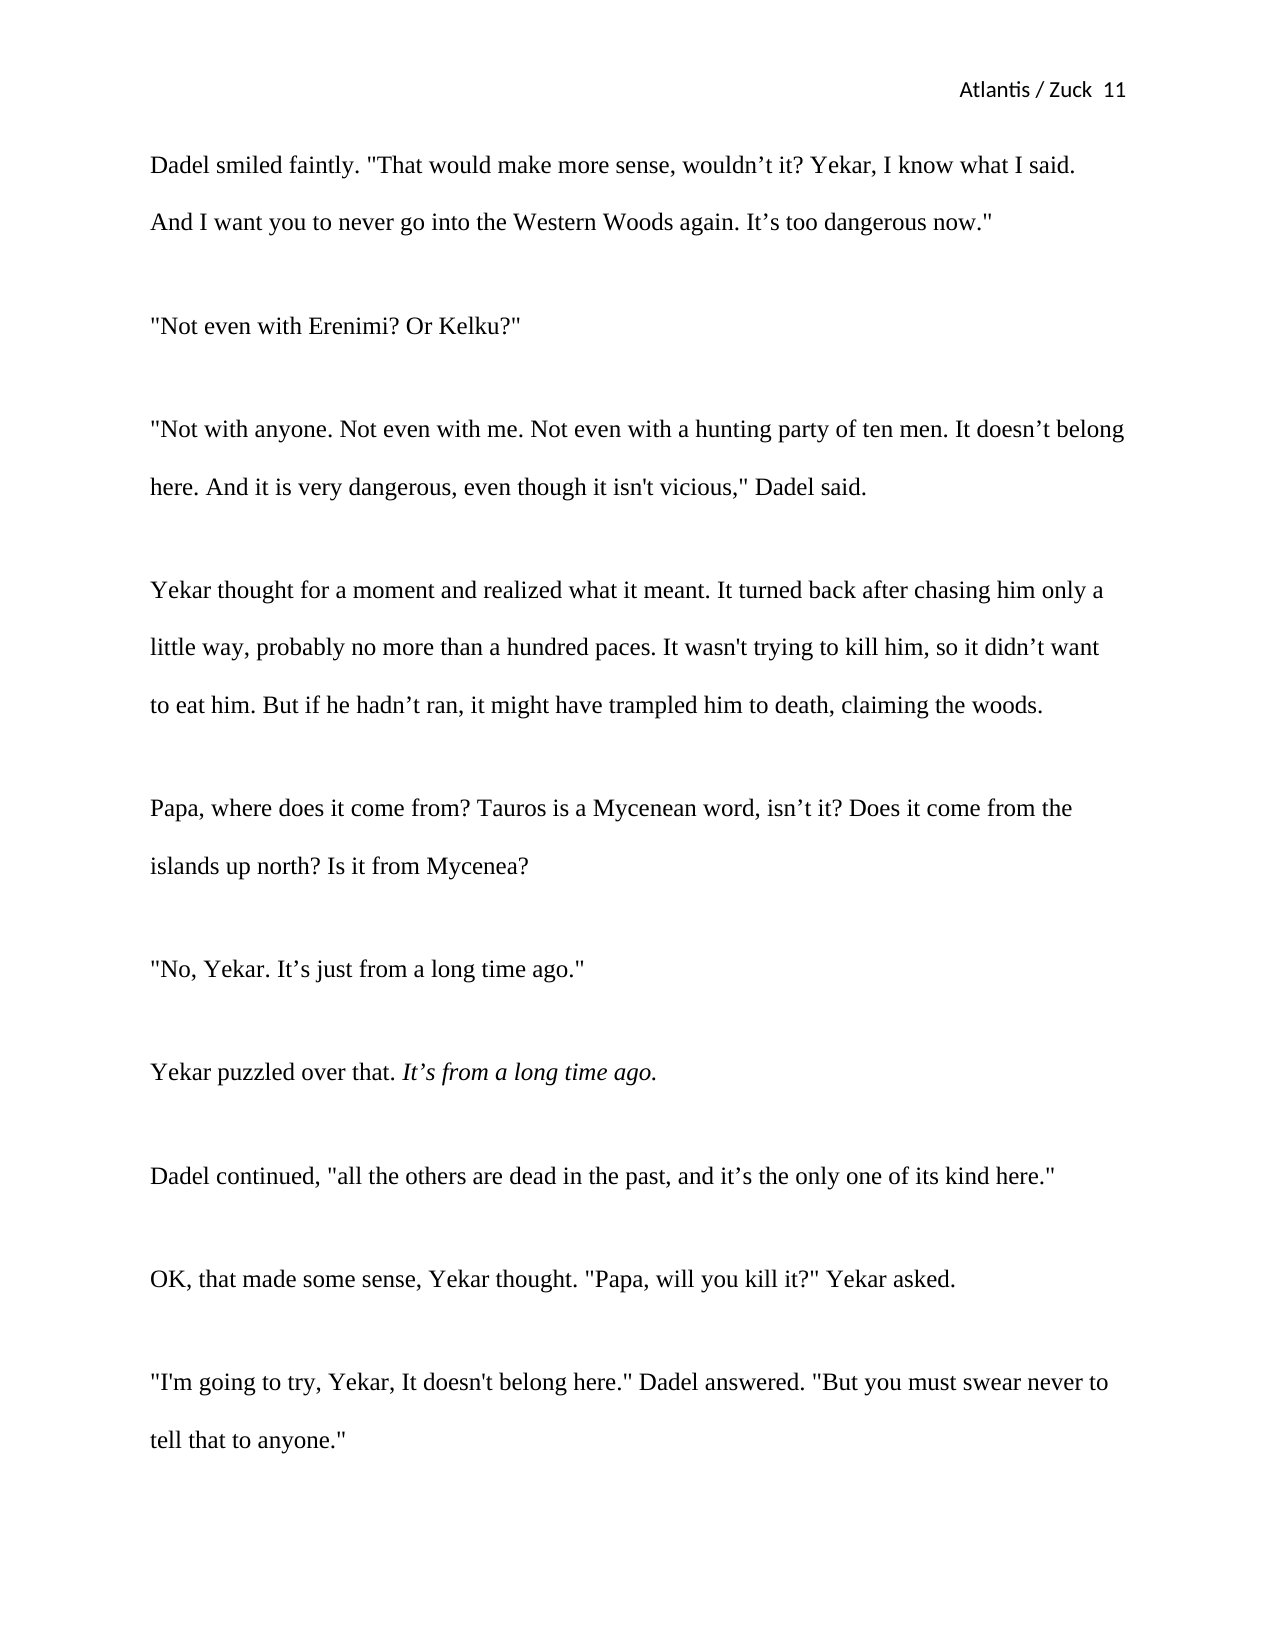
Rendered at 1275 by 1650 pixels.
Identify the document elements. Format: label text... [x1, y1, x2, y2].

text OK, that made some sense, Yekar thought. "Papa, will you kill it?" Yekar asked. [150, 1264, 1125, 1293]
text "Not with anyone. Not even with me. Not even with a hunting party of ten men. It doesn’t belong here. And it is very dangerous, even though it isn't vicious," Dadel said. [150, 414, 1125, 500]
text Papa, where does it come from? Tauros is a Mycenean word, isn’t it? Does it come from the islands up north? Is it from Mycenea? [150, 793, 1125, 879]
text Dadel smiled faintly. "That would make more sense, wouldn’t it? Yekar, I know what I said. And I want you to never go into the Western Woods again. It’s too dangerous now." [150, 150, 1125, 236]
text "No, Yekar. It’s just from a long time ago." [150, 954, 1125, 983]
text "Not even with Erenimi? Or Kelku?" [150, 311, 1125, 339]
text Yekar puzzled over that. It’s from a long time ago. [150, 1057, 1125, 1086]
text Dadel continued, "all the others are dead in the past, and it’s the only one of its kind here." [150, 1161, 1125, 1189]
text "I'm going to try, Yekar, It doesn't belong here." Dadel answered. "But you must swear never to tell that to anyone." [150, 1367, 1125, 1454]
text Yekar thought for a moment and realized what it meant. It turned back after chasing him only a little way, probably no more than a hundred paces. It wasn't trying to kill him, so it didn’t want to eat him. But if he hadn’t ran, it might have trampled him to death, claiming the woods. [150, 575, 1125, 719]
